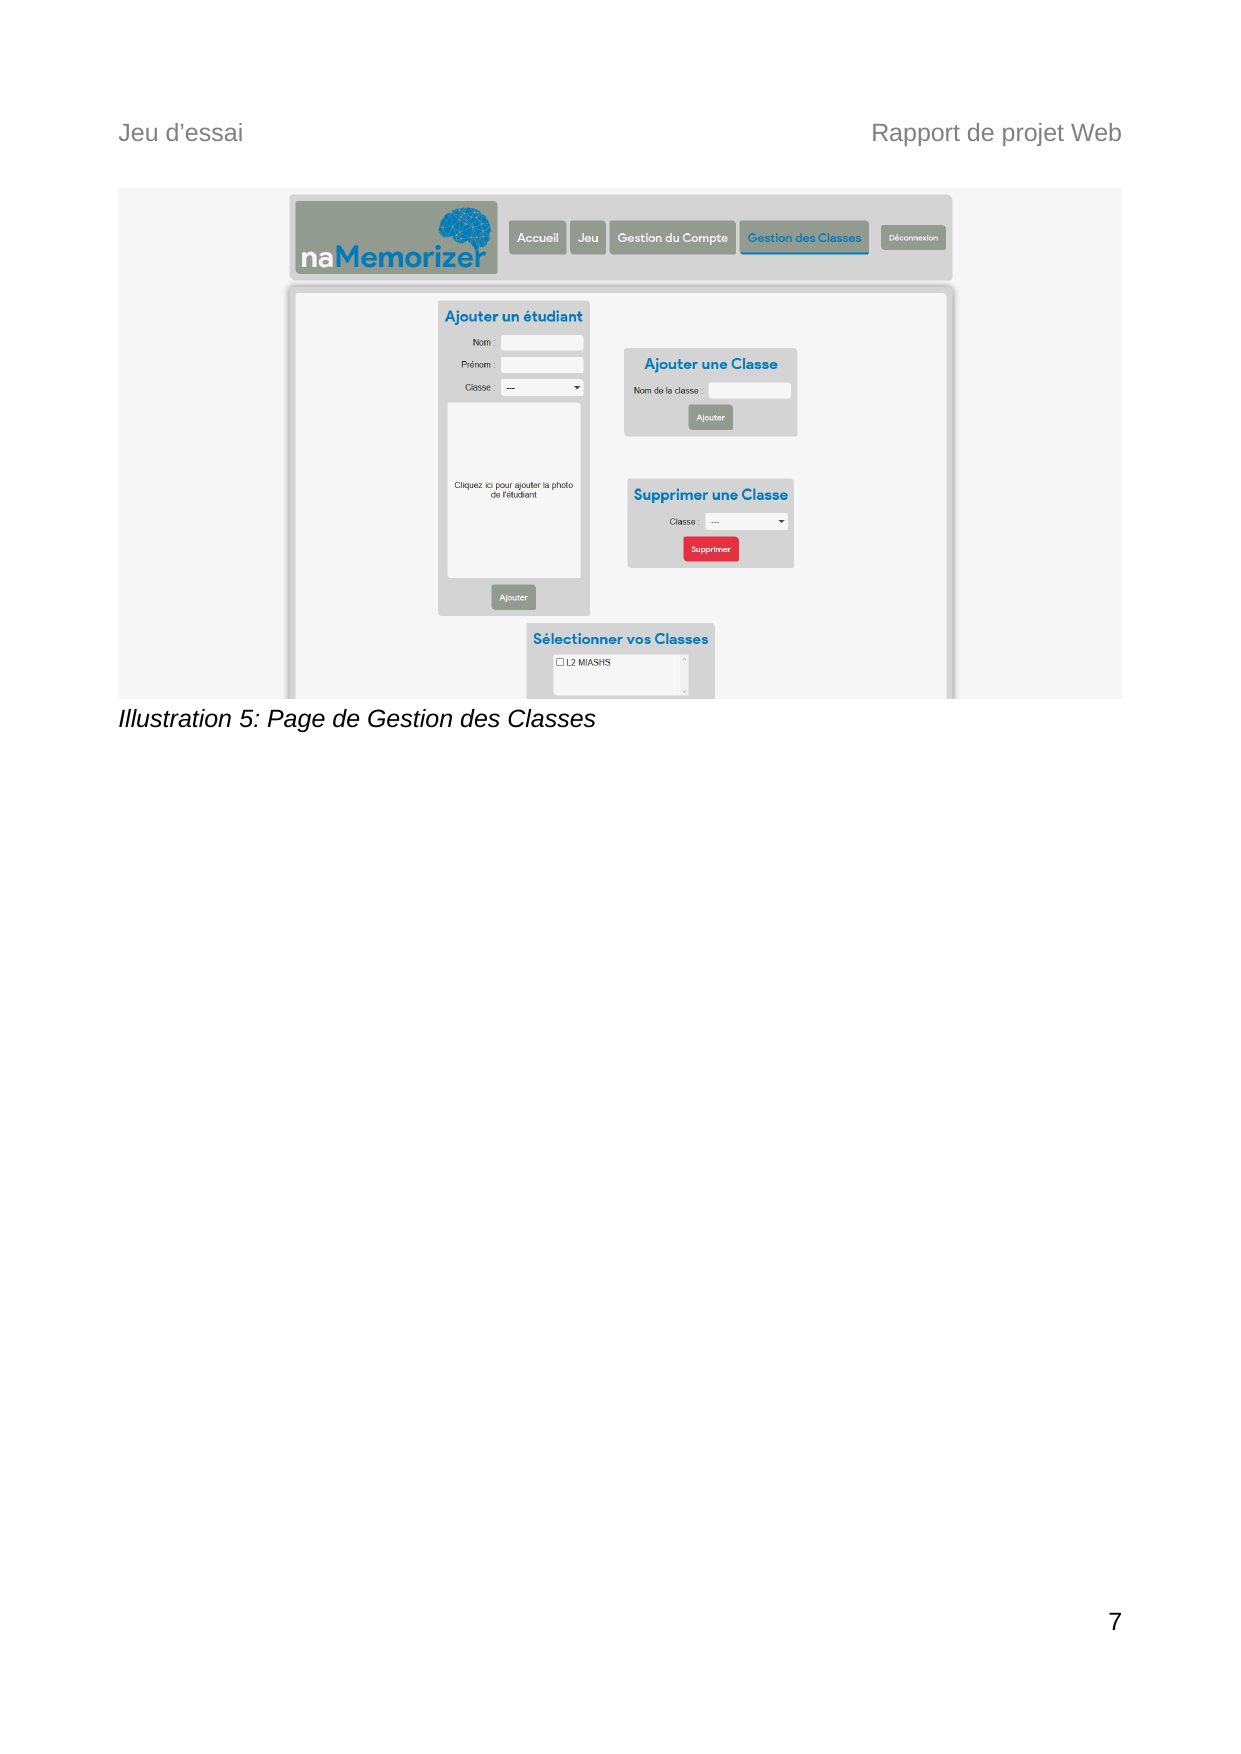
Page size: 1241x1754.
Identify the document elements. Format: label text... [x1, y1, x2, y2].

text Illustration 5: Page de Gestion des Classes [118, 699, 1122, 732]
picture [118, 188, 1123, 699]
